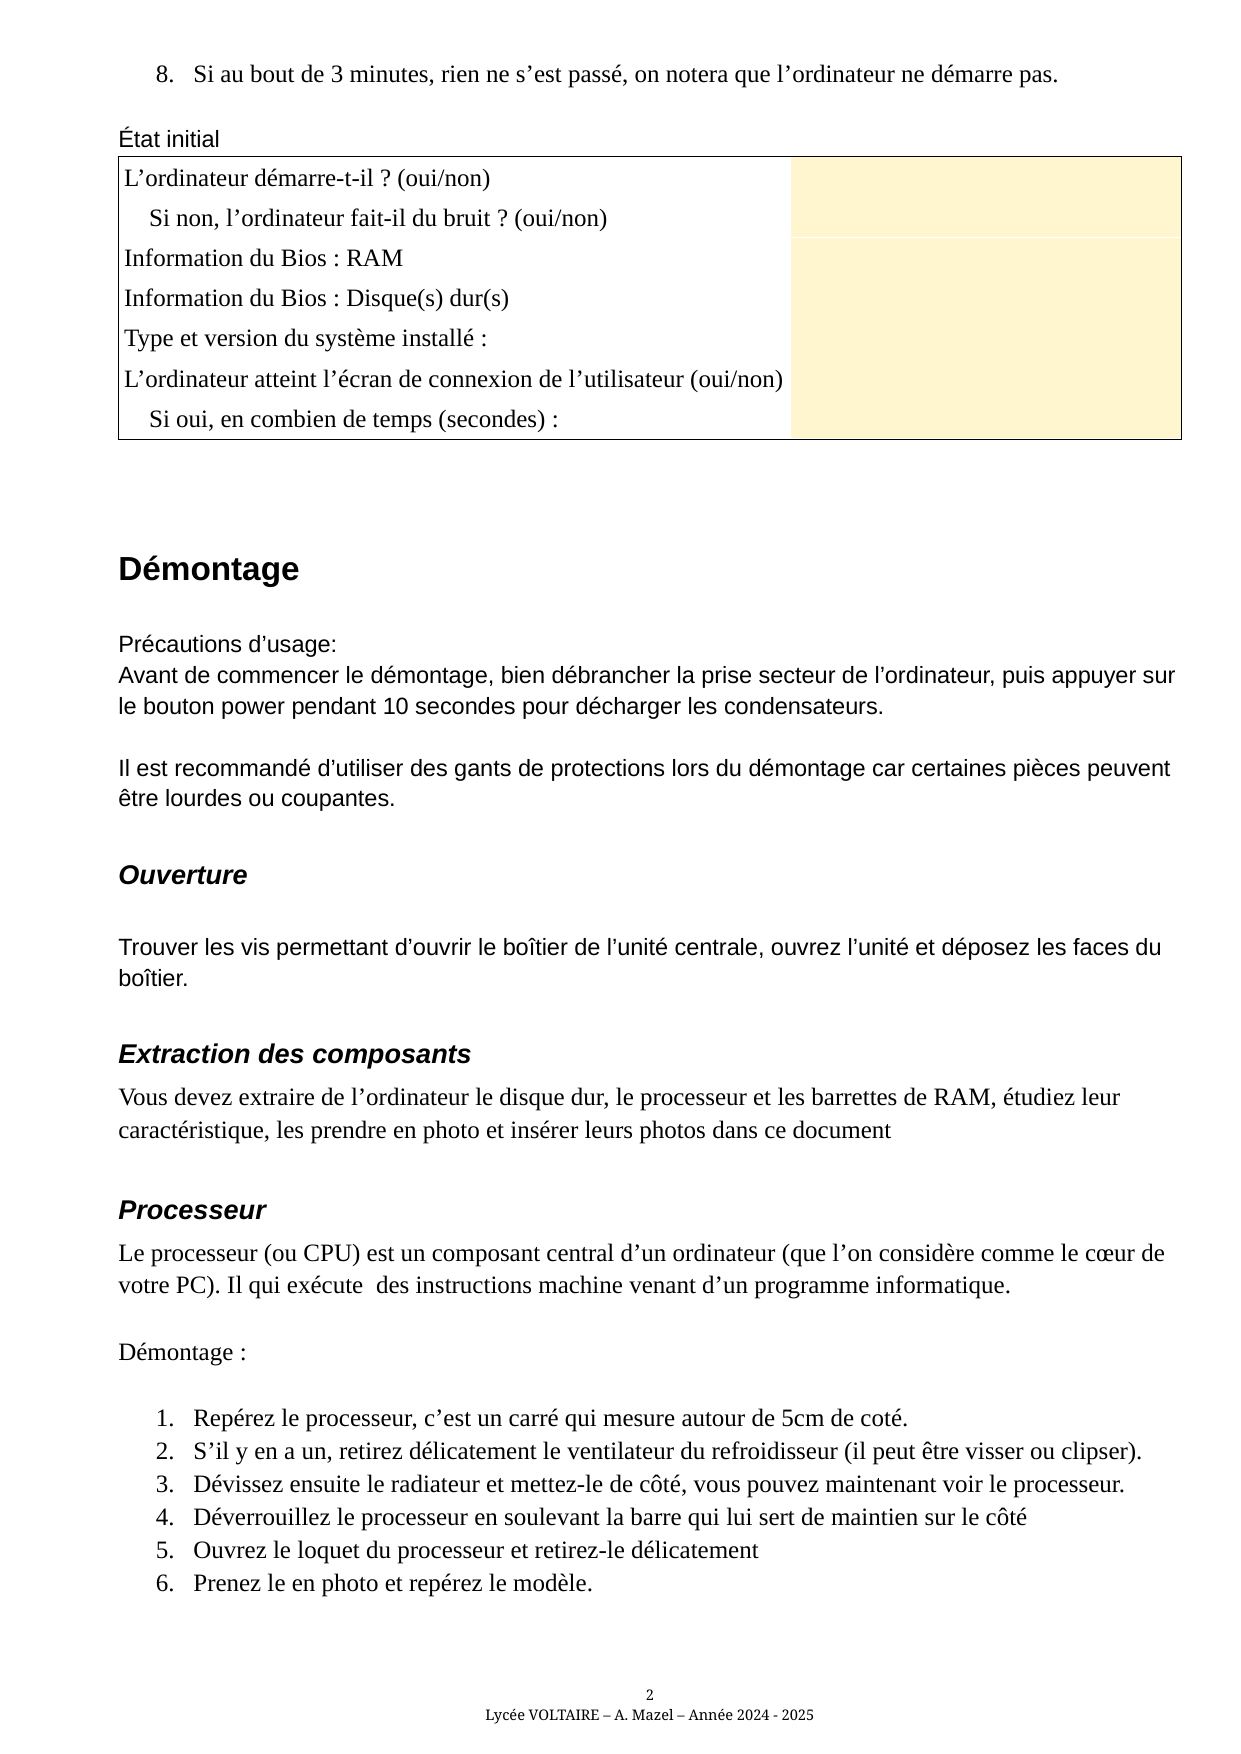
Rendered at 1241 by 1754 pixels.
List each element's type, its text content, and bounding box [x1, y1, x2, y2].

list Si au bout de 3 minutes, rien ne s’est passé, on notera que l’ordinateur ne démarre pas. [156, 59, 1181, 88]
list S’il y en a un, retirez délicatement le ventilateur du refroidisseur (il peut être visser ou clipser). [156, 1436, 1181, 1464]
table_cell L’ordinateur atteint l’écran de connexion de l’utilisateur (oui/non) [119, 358, 791, 398]
text Il est recommandé d’utiliser des gants de protections lors du démontage car certaines pièces peuvent être lourdes ou coupantes. [118, 754, 1181, 812]
table_cell Si oui, en combien de temps (secondes) : [119, 398, 791, 438]
table_cell [791, 278, 1181, 318]
text Trouver les vis permettant d’ouvrir le boîtier de l’unité centrale, ouvrez l’unité et déposez les faces du boîtier. [118, 933, 1181, 991]
table_cell Type et version du système installé : [119, 318, 791, 358]
table_cell Si non, l’ordinateur fait-il du bruit ? (oui/non) [119, 197, 791, 237]
list Déverrouillez le processeur en soulevant la barre qui lui sert de maintien sur le côté [156, 1502, 1181, 1531]
text Démontage : [118, 1337, 1181, 1365]
text Le processeur (ou CPU) est un composant central d’un ordinateur (que l’on considère comme le cœur de votre PC). Il qui exécute des instructions machine venant d’un programme informatique. [118, 1238, 1181, 1299]
table_header [791, 157, 1181, 197]
table_cell [791, 398, 1181, 438]
text Avant de commencer le démontage, bien débrancher la prise secteur de l’ordinateur, puis appuyer sur le bouton power pendant 10 secondes pour décharger les condensateurs. [118, 661, 1181, 719]
subtitle Extraction des composants [118, 1038, 1181, 1070]
subtitle Ouverture [118, 859, 1181, 890]
list Dévissez ensuite le radiateur et mettez-le de côté, vous pouvez maintenant voir le processeur. [156, 1469, 1181, 1497]
list Repérez le processeur, c’est un carré qui mesure autour de 5cm de coté. [156, 1403, 1181, 1431]
table_cell [791, 238, 1181, 278]
table_cell [791, 318, 1181, 358]
subtitle Processeur [118, 1194, 1181, 1225]
table_cell Information du Bios : RAM [119, 238, 791, 278]
text Précautions d’usage: [118, 631, 1181, 657]
table_cell Information du Bios : Disque(s) dur(s) [119, 278, 791, 318]
subtitle Démontage [118, 549, 1181, 587]
list Prenez le en photo et repérez le modèle. [156, 1568, 1181, 1597]
text État initial [118, 125, 1181, 152]
text Vous devez extraire de l’ordinateur le disque dur, le processeur et les barrettes de RAM, étudiez leur caractéristique, les prendre en photo et insérer leurs photos dans ce document [118, 1082, 1181, 1144]
list Ouvrez le loquet du processeur et retirez-le délicatement [156, 1535, 1181, 1563]
table_header L’ordinateur démarre-t-il ? (oui/non) [119, 157, 791, 197]
table_cell [791, 358, 1181, 398]
table_cell [791, 197, 1181, 237]
